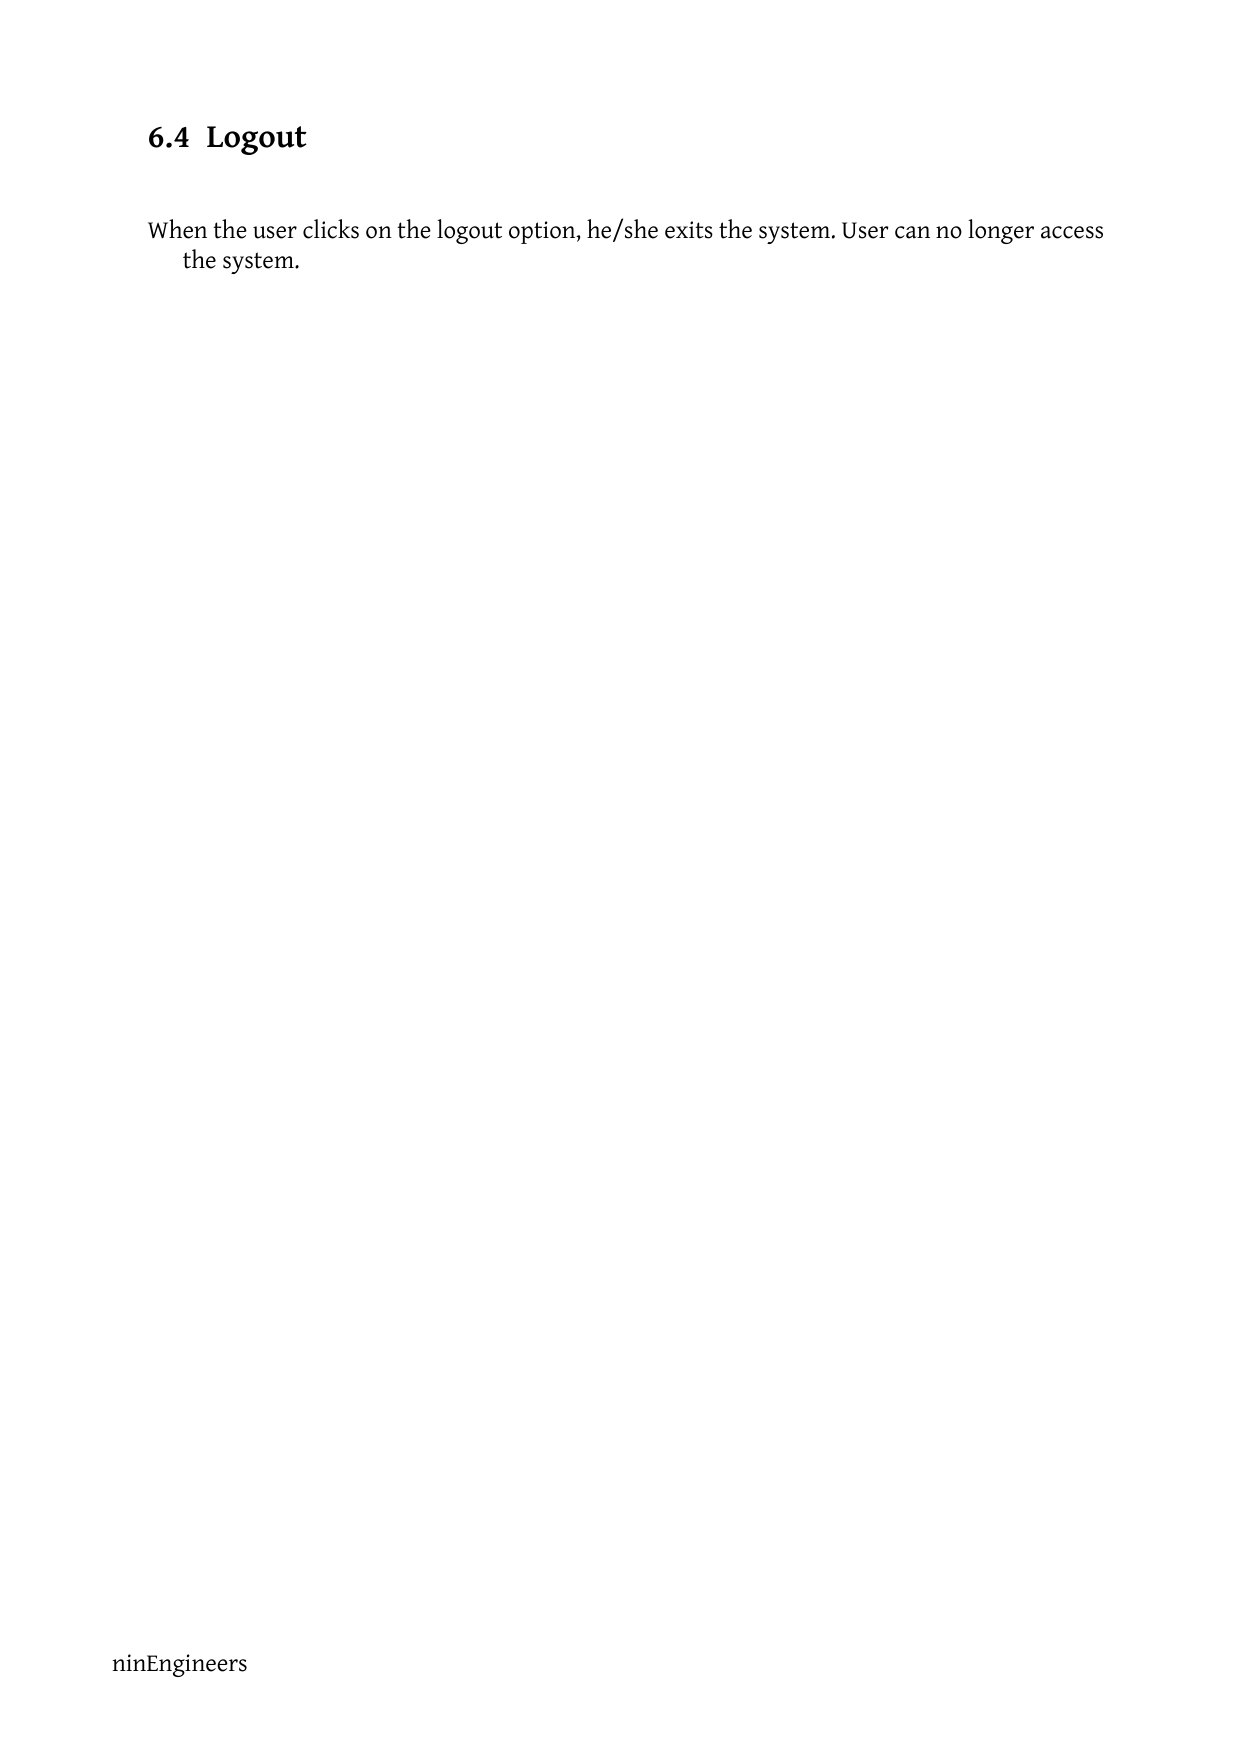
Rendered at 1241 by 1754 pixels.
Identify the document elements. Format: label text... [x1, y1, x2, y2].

list 6.4 Logout [147, 118, 1122, 157]
list When the user clicks on the logout option, he/she exits the system. User can no longer access the system. [147, 217, 1122, 276]
